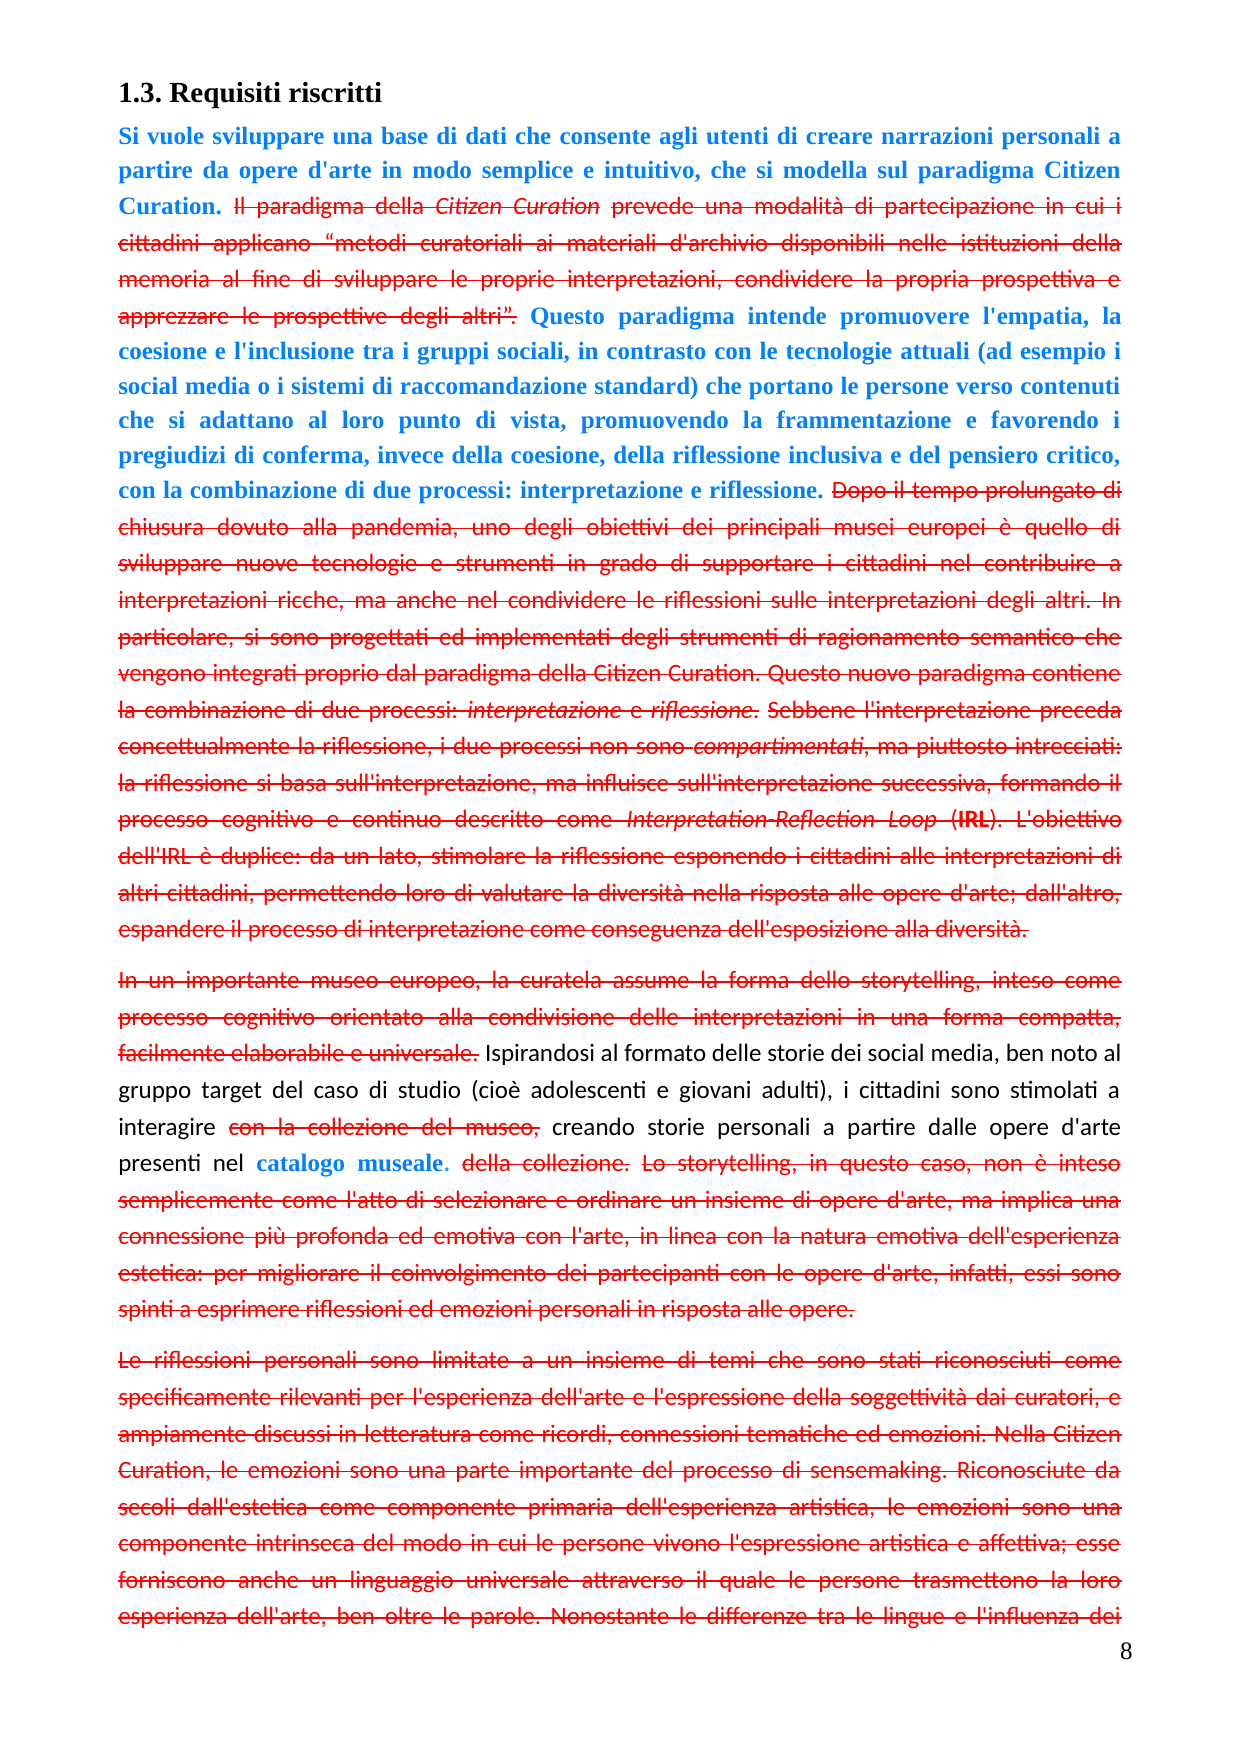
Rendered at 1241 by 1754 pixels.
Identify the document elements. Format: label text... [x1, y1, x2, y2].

text Si vuole sviluppare una base di dati che consente agli utenti di creare narrazioni personali a partire da opere d'arte in modo semplice e intuitivo, che si modella sul paradigma Citizen Curation. Il paradigma della Citizen Curation prevede una modalità di partecipazione in cui i cittadini applicano “metodi curatoriali ai materiali d'archivio disponibili nelle istituzioni della memoria al fine di sviluppare le proprie interpretazioni, condividere la propria prospettiva e apprezzare le prospettive degli altri”. Questo paradigma intende promuovere l'empatia, la coesione e l'inclusione tra i gruppi sociali, in contrasto con le tecnologie attuali (ad esempio i social media o i sistemi di raccomandazione standard) che portano le persone verso contenuti che si adattano al loro punto di vista, promuovendo la frammentazione e favorendo i pregiudizi di conferma, invece della coesione, della riflessione inclusiva e del pensiero critico, con la combinazione di due processi: interpretazione e riflessione. Dopo il tempo prolungato di chiusura dovuto alla pandemia, uno degli obiettivi dei principali musei europei è quello di sviluppare nuove tecnologie e strumenti in grado di supportare i cittadini nel contribuire a interpretazioni ricche, ma anche nel condividere le riflessioni sulle interpretazioni degli altri. In particolare, si sono progettati ed implementati degli strumenti di ragionamento semantico che vengono integrati proprio dal paradigma della Citizen Curation. Questo nuovo paradigma contiene la combinazione di due processi: interpretazione e riflessione. Sebbene l'interpretazione preceda concettualmente la riflessione, i due processi non sono compartimentati, ma piuttosto intrecciati: la riflessione si basa sull'interpretazione, ma influisce sull'interpretazione successiva, formando il processo cognitivo e continuo descritto come Interpretation-Reflection Loop (IRL). L'obiettivo dell'IRL è duplice: da un lato, stimolare la riflessione esponendo i cittadini alle interpretazioni di altri cittadini, permettendo loro di valutare la diversità nella risposta alle opere d'arte; dall'altro, espandere il processo di interpretazione come conseguenza dell'esposizione alla diversità. [118, 121, 1122, 243]
text Le riflessioni personali sono limitate a un insieme di temi che sono stati riconosciuti come specificamente rilevanti per l'esperienza dell'arte e l'espressione della soggettività dai curatori, e ampiamente discussi in letteratura come ricordi, connessioni tematiche ed emozioni. Nella Citizen Curation, le emozioni sono una parte importante del processo di sensemaking. Riconosciute da secoli dall'estetica come componente primaria dell'esperienza artistica, le emozioni sono una componente intrinseca del modo in cui le persone vivono l'espressione artistica e affettiva; esse forniscono anche un linguaggio universale attraverso il quale le persone trasmettono la loro esperienza dell'arte, ben oltre le parole. Nonostante le differenze tra le lingue e l'influenza dei fattori culturali, le emozioni hanno un'origine universale: radicate nell'evoluzione, costituiscono la base della comunicazione interculturale. In questo senso, le emozioni possono fornire un mezzo adeguato per mettere in contatto persone appartenenti a gruppi diversi, intesi come cultura, età, istruzione e caratteristiche sensoriali differenti. [118, 1582, 1122, 1617]
text Le riflessioni personali sono limitate a un insieme di temi che sono stati riconosciuti come specificamente rilevanti per l'esperienza dell'arte e l'espressione della soggettività dai curatori, e ampiamente discussi in letteratura come ricordi, connessioni tematiche ed emozioni. Nella Citizen Curation, le emozioni sono una parte importante del processo di sensemaking. Riconosciute da secoli dall'estetica come componente primaria dell'esperienza artistica, le emozioni sono una componente intrinseca del modo in cui le persone vivono l'espressione artistica e affettiva; esse forniscono anche un linguaggio universale attraverso il quale le persone trasmettono la loro esperienza dell'arte, ben oltre le parole. Nonostante le differenze tra le lingue e l'influenza dei fattori culturali, le emozioni hanno un'origine universale: radicate nell'evoluzione, costituiscono la base della comunicazione interculturale. In questo senso, le emozioni possono fornire un mezzo adeguato per mettere in contatto persone appartenenti a gruppi diversi, intesi come cultura, età, istruzione e caratteristiche sensoriali differenti. [118, 1399, 1122, 1434]
text Si vuole sviluppare una base di dati che consente agli utenti di creare narrazioni personali a partire da opere d'arte in modo semplice e intuitivo, che si modella sul paradigma Citizen Curation. Il paradigma della Citizen Curation prevede una modalità di partecipazione in cui i cittadini applicano “metodi curatoriali ai materiali d'archivio disponibili nelle istituzioni della memoria al fine di sviluppare le proprie interpretazioni, condividere la propria prospettiva e apprezzare le prospettive degli altri”. Questo paradigma intende promuovere l'empatia, la coesione e l'inclusione tra i gruppi sociali, in contrasto con le tecnologie attuali (ad esempio i social media o i sistemi di raccomandazione standard) che portano le persone verso contenuti che si adattano al loro punto di vista, promuovendo la frammentazione e favorendo i pregiudizi di conferma, invece della coesione, della riflessione inclusiva e del pensiero critico, con la combinazione di due processi: interpretazione e riflessione. Dopo il tempo prolungato di chiusura dovuto alla pandemia, uno degli obiettivi dei principali musei europei è quello di sviluppare nuove tecnologie e strumenti in grado di supportare i cittadini nel contribuire a interpretazioni ricche, ma anche nel condividere le riflessioni sulle interpretazioni degli altri. In particolare, si sono progettati ed implementati degli strumenti di ragionamento semantico che vengono integrati proprio dal paradigma della Citizen Curation. Questo nuovo paradigma contiene la combinazione di due processi: interpretazione e riflessione. Sebbene l'interpretazione preceda concettualmente la riflessione, i due processi non sono compartimentati, ma piuttosto intrecciati: la riflessione si basa sull'interpretazione, ma influisce sull'interpretazione successiva, formando il processo cognitivo e continuo descritto come Interpretation-Reflection Loop (IRL). L'obiettivo dell'IRL è duplice: da un lato, stimolare la riflessione esponendo i cittadini alle interpretazioni di altri cittadini, permettendo loro di valutare la diversità nella risposta alle opere d'arte; dall'altro, espandere il processo di interpretazione come conseguenza dell'esposizione alla diversità. [118, 675, 1122, 747]
text Le riflessioni personali sono limitate a un insieme di temi che sono stati riconosciuti come specificamente rilevanti per l'esperienza dell'arte e l'espressione della soggettività dai curatori, e ampiamente discussi in letteratura come ricordi, connessioni tematiche ed emozioni. Nella Citizen Curation, le emozioni sono una parte importante del processo di sensemaking. Riconosciute da secoli dall'estetica come componente primaria dell'esperienza artistica, le emozioni sono una componente intrinseca del modo in cui le persone vivono l'espressione artistica e affettiva; esse forniscono anche un linguaggio universale attraverso il quale le persone trasmettono la loro esperienza dell'arte, ben oltre le parole. Nonostante le differenze tra le lingue e l'influenza dei fattori culturali, le emozioni hanno un'origine universale: radicate nell'evoluzione, costituiscono la base della comunicazione interculturale. In questo senso, le emozioni possono fornire un mezzo adeguato per mettere in contatto persone appartenenti a gruppi diversi, intesi come cultura, età, istruzione e caratteristiche sensoriali differenti. [118, 1509, 1122, 1580]
subtitle 1.3. Requisiti riscritti [118, 75, 1122, 108]
text Si vuole sviluppare una base di dati che consente agli utenti di creare narrazioni personali a partire da opere d'arte in modo semplice e intuitivo, che si modella sul paradigma Citizen Curation. Il paradigma della Citizen Curation prevede una modalità di partecipazione in cui i cittadini applicano “metodi curatoriali ai materiali d'archivio disponibili nelle istituzioni della memoria al fine di sviluppare le proprie interpretazioni, condividere la propria prospettiva e apprezzare le prospettive degli altri”. Questo paradigma intende promuovere l'empatia, la coesione e l'inclusione tra i gruppi sociali, in contrasto con le tecnologie attuali (ad esempio i social media o i sistemi di raccomandazione standard) che portano le persone verso contenuti che si adattano al loro punto di vista, promuovendo la frammentazione e favorendo i pregiudizi di conferma, invece della coesione, della riflessione inclusiva e del pensiero critico, con la combinazione di due processi: interpretazione e riflessione. Dopo il tempo prolungato di chiusura dovuto alla pandemia, uno degli obiettivi dei principali musei europei è quello di sviluppare nuove tecnologie e strumenti in grado di supportare i cittadini nel contribuire a interpretazioni ricche, ma anche nel condividere le riflessioni sulle interpretazioni degli altri. In particolare, si sono progettati ed implementati degli strumenti di ragionamento semantico che vengono integrati proprio dal paradigma della Citizen Curation. Questo nuovo paradigma contiene la combinazione di due processi: interpretazione e riflessione. Sebbene l'interpretazione preceda concettualmente la riflessione, i due processi non sono compartimentati, ma piuttosto intrecciati: la riflessione si basa sull'interpretazione, ma influisce sull'interpretazione successiva, formando il processo cognitivo e continuo descritto come Interpretation-Reflection Loop (IRL). L'obiettivo dell'IRL è duplice: da un lato, stimolare la riflessione esponendo i cittadini alle interpretazioni di altri cittadini, permettendo loro di valutare la diversità nella risposta alle opere d'arte; dall'altro, espandere il processo di interpretazione come conseguenza dell'esposizione alla diversità. [118, 895, 1122, 944]
text Le riflessioni personali sono limitate a un insieme di temi che sono stati riconosciuti come specificamente rilevanti per l'esperienza dell'arte e l'espressione della soggettività dai curatori, e ampiamente discussi in letteratura come ricordi, connessioni tematiche ed emozioni. Nella Citizen Curation, le emozioni sono una parte importante del processo di sensemaking. Riconosciute da secoli dall'estetica come componente primaria dell'esperienza artistica, le emozioni sono una componente intrinseca del modo in cui le persone vivono l'espressione artistica e affettiva; esse forniscono anche un linguaggio universale attraverso il quale le persone trasmettono la loro esperienza dell'arte, ben oltre le parole. Nonostante le differenze tra le lingue e l'influenza dei fattori culturali, le emozioni hanno un'origine universale: radicate nell'evoluzione, costituiscono la base della comunicazione interculturale. In questo senso, le emozioni possono fornire un mezzo adeguato per mettere in contatto persone appartenenti a gruppi diversi, intesi come cultura, età, istruzione e caratteristiche sensoriali differenti. [118, 1363, 1122, 1398]
text Si vuole sviluppare una base di dati che consente agli utenti di creare narrazioni personali a partire da opere d'arte in modo semplice e intuitivo, che si modella sul paradigma Citizen Curation. Il paradigma della Citizen Curation prevede una modalità di partecipazione in cui i cittadini applicano “metodi curatoriali ai materiali d'archivio disponibili nelle istituzioni della memoria al fine di sviluppare le proprie interpretazioni, condividere la propria prospettiva e apprezzare le prospettive degli altri”. Questo paradigma intende promuovere l'empatia, la coesione e l'inclusione tra i gruppi sociali, in contrasto con le tecnologie attuali (ad esempio i social media o i sistemi di raccomandazione standard) che portano le persone verso contenuti che si adattano al loro punto di vista, promuovendo la frammentazione e favorendo i pregiudizi di conferma, invece della coesione, della riflessione inclusiva e del pensiero critico, con la combinazione di due processi: interpretazione e riflessione. Dopo il tempo prolungato di chiusura dovuto alla pandemia, uno degli obiettivi dei principali musei europei è quello di sviluppare nuove tecnologie e strumenti in grado di supportare i cittadini nel contribuire a interpretazioni ricche, ma anche nel condividere le riflessioni sulle interpretazioni degli altri. In particolare, si sono progettati ed implementati degli strumenti di ragionamento semantico che vengono integrati proprio dal paradigma della Citizen Curation. Questo nuovo paradigma contiene la combinazione di due processi: interpretazione e riflessione. Sebbene l'interpretazione preceda concettualmente la riflessione, i due processi non sono compartimentati, ma piuttosto intrecciati: la riflessione si basa sull'interpretazione, ma influisce sull'interpretazione successiva, formando il processo cognitivo e continuo descritto come Interpretation-Reflection Loop (IRL). L'obiettivo dell'IRL è duplice: da un lato, stimolare la riflessione esponendo i cittadini alle interpretazioni di altri cittadini, permettendo loro di valutare la diversità nella risposta alle opere d'arte; dall'altro, espandere il processo di interpretazione come conseguenza dell'esposizione alla diversità. [118, 245, 1122, 564]
text Le riflessioni personali sono limitate a un insieme di temi che sono stati riconosciuti come specificamente rilevanti per l'esperienza dell'arte e l'espressione della soggettività dai curatori, e ampiamente discussi in letteratura come ricordi, connessioni tematiche ed emozioni. Nella Citizen Curation, le emozioni sono una parte importante del processo di sensemaking. Riconosciute da secoli dall'estetica come componente primaria dell'esperienza artistica, le emozioni sono una componente intrinseca del modo in cui le persone vivono l'espressione artistica e affettiva; esse forniscono anche un linguaggio universale attraverso il quale le persone trasmettono la loro esperienza dell'arte, ben oltre le parole. Nonostante le differenze tra le lingue e l'influenza dei fattori culturali, le emozioni hanno un'origine universale: radicate nell'evoluzione, costituiscono la base della comunicazione interculturale. In questo senso, le emozioni possono fornire un mezzo adeguato per mettere in contatto persone appartenenti a gruppi diversi, intesi come cultura, età, istruzione e caratteristiche sensoriali differenti. [118, 1436, 1122, 1507]
text In un importante museo europeo, la curatela assume la forma dello storytelling, inteso come processo cognitivo orientato alla condivisione delle interpretazioni in una forma compatta, facilmente elaborabile e universale. Ispirandosi al formato delle storie dei social media, ben noto al gruppo target del caso di studio (cioè adolescenti e giovani adulti), i cittadini sono stimolati a interagire con la collezione del museo, creando storie personali a partire dalle opere d'arte presenti nel catalogo museale. della collezione. Lo storytelling, in questo caso, non è inteso semplicemente come l'atto di selezionare e ordinare un insieme di opere d'arte, ma implica una connessione più profonda ed emotiva con l'arte, in linea con la natura emotiva dell'esperienza estetica: per migliorare il coinvolgimento dei partecipanti con le opere d'arte, infatti, essi sono spinti a esprimere riflessioni ed emozioni personali in risposta alle opere. [118, 983, 1122, 1324]
